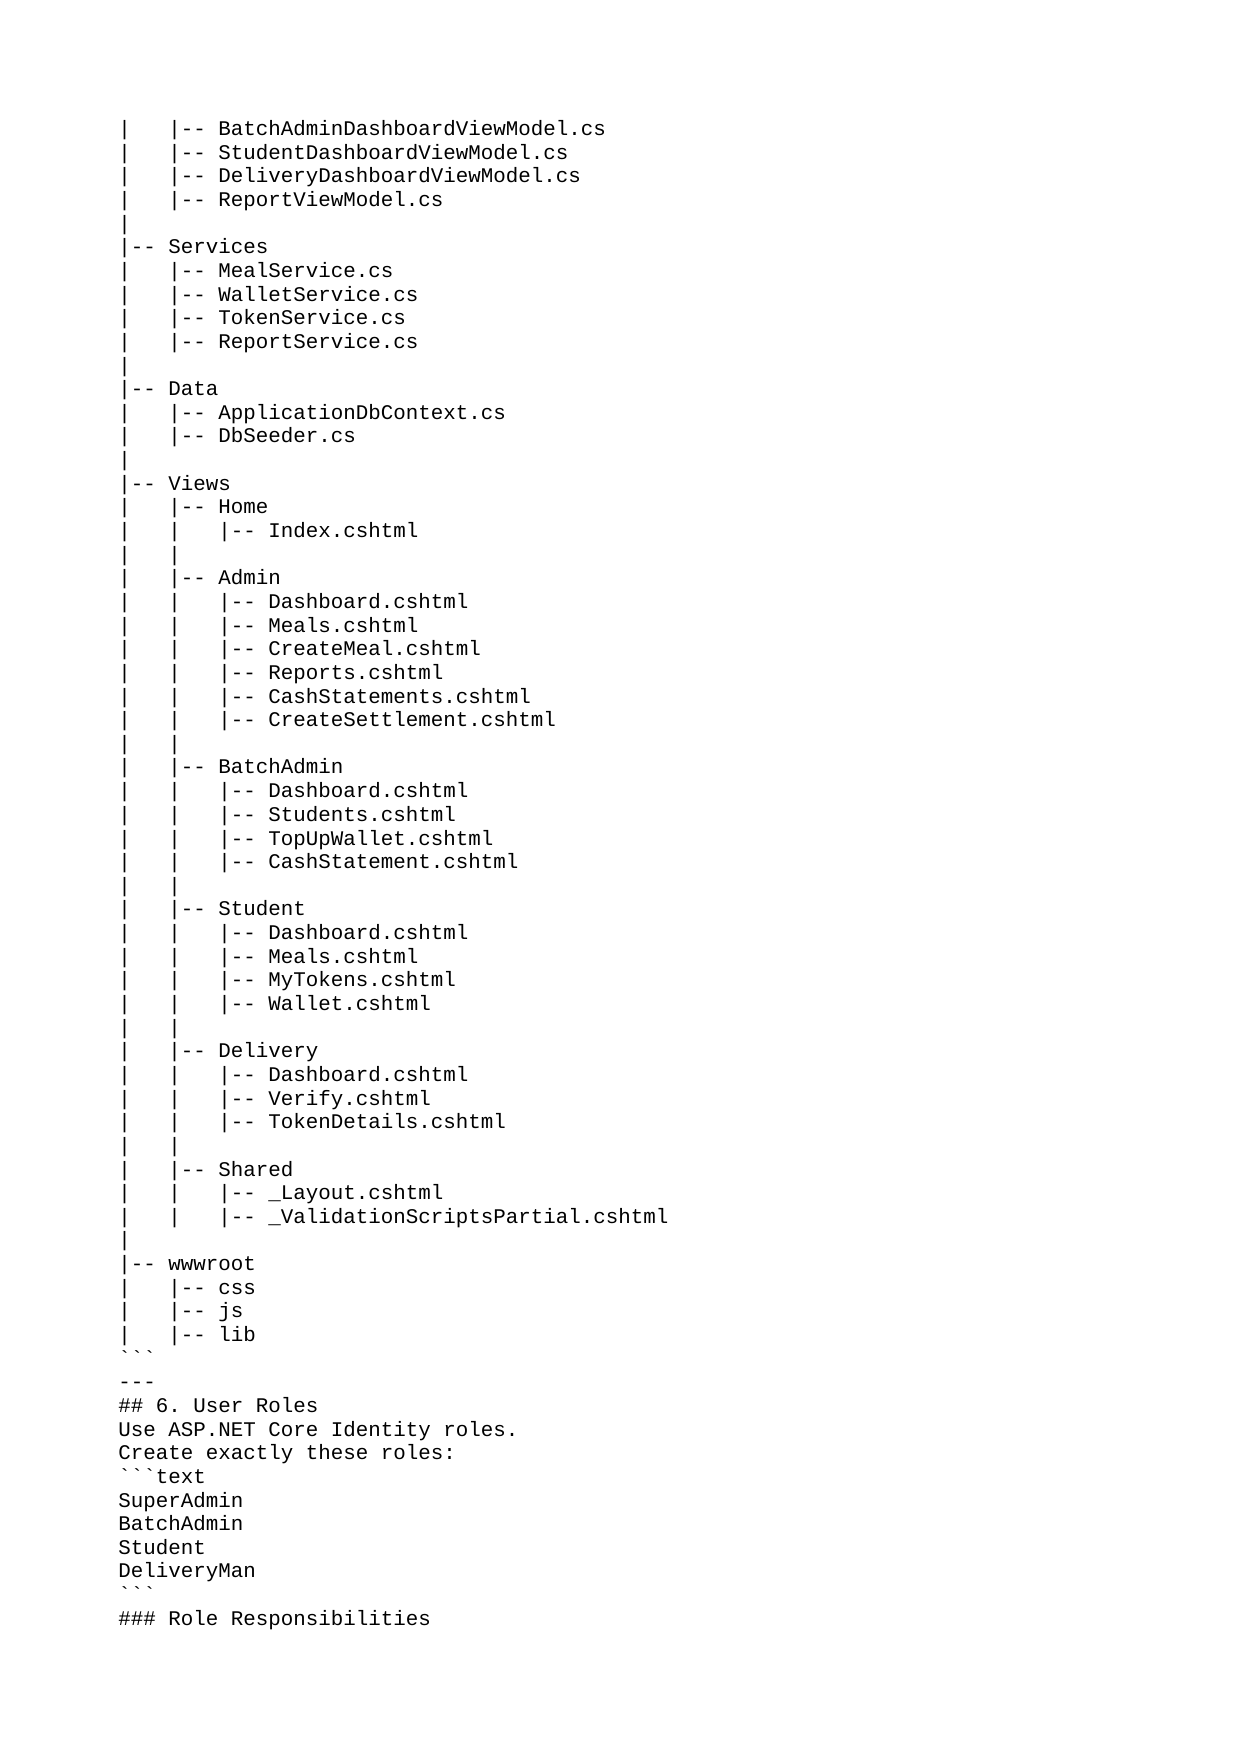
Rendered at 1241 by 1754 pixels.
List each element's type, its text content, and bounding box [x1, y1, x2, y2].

text BatchAdmin [118, 1513, 1122, 1537]
text | |-- css [118, 1277, 1122, 1300]
text SuperAdmin [118, 1489, 1122, 1513]
text | |-- ReportService.cs [118, 331, 1122, 354]
text | | [118, 1135, 1122, 1158]
text | | [118, 544, 1122, 567]
text | | [118, 875, 1122, 898]
text Student [118, 1537, 1122, 1561]
text Use ASP.NET Core Identity roles. [118, 1419, 1122, 1442]
text | | |-- Dashboard.cshtml [118, 1064, 1122, 1088]
text | [118, 449, 1122, 473]
text | |-- BatchAdminDashboardViewModel.cs [118, 118, 1122, 142]
text | | |-- Meals.cshtml [118, 946, 1122, 969]
text | |-- MealService.cs [118, 260, 1122, 284]
text | | |-- Dashboard.cshtml [118, 780, 1122, 804]
text | |-- Admin [118, 567, 1122, 591]
text | | |-- TokenDetails.cshtml [118, 1111, 1122, 1135]
text Create exactly these roles: [118, 1442, 1122, 1466]
text --- [118, 1371, 1122, 1395]
text | |-- lib [118, 1324, 1122, 1348]
text ### Role Responsibilities [118, 1608, 1122, 1631]
text | | |-- Students.cshtml [118, 804, 1122, 827]
text | | |-- CreateMeal.cshtml [118, 638, 1122, 662]
text DeliveryMan [118, 1561, 1122, 1584]
text | |-- TokenService.cs [118, 307, 1122, 331]
text | | |-- Dashboard.cshtml [118, 922, 1122, 946]
text | | [118, 1017, 1122, 1040]
text | |-- DeliveryDashboardViewModel.cs [118, 165, 1122, 189]
text | | |-- _Layout.cshtml [118, 1182, 1122, 1206]
text | | |-- Reports.cshtml [118, 662, 1122, 686]
text | | |-- CreateSettlement.cshtml [118, 709, 1122, 733]
text | [118, 354, 1122, 378]
text | |-- StudentDashboardViewModel.cs [118, 142, 1122, 165]
text | |-- Shared [118, 1158, 1122, 1182]
text | | |-- Index.cshtml [118, 520, 1122, 544]
text | |-- BatchAdmin [118, 757, 1122, 780]
text ## 6. User Roles [118, 1395, 1122, 1419]
text | | |-- CashStatement.cshtml [118, 851, 1122, 875]
text | | |-- MyTokens.cshtml [118, 969, 1122, 993]
text | |-- ApplicationDbContext.cs [118, 402, 1122, 426]
text ```text [118, 1466, 1122, 1489]
text ``` [118, 1584, 1122, 1608]
text | | [118, 733, 1122, 757]
text | | |-- Wallet.cshtml [118, 993, 1122, 1017]
text ``` [118, 1348, 1122, 1371]
text |-- Services [118, 236, 1122, 260]
text |-- Views [118, 473, 1122, 496]
text | |-- Home [118, 496, 1122, 520]
text | |-- js [118, 1300, 1122, 1324]
text | | |-- Meals.cshtml [118, 615, 1122, 638]
text | |-- DbSeeder.cs [118, 426, 1122, 449]
text | | |-- Dashboard.cshtml [118, 591, 1122, 615]
text | |-- ReportViewModel.cs [118, 189, 1122, 213]
text | | |-- TopUpWallet.cshtml [118, 827, 1122, 851]
text | |-- Student [118, 898, 1122, 922]
text |-- wwwroot [118, 1253, 1122, 1277]
text | | |-- CashStatements.cshtml [118, 686, 1122, 709]
text |-- Data [118, 378, 1122, 402]
text | [118, 213, 1122, 236]
text | |-- WalletService.cs [118, 284, 1122, 307]
text | |-- Delivery [118, 1040, 1122, 1064]
text | | |-- Verify.cshtml [118, 1088, 1122, 1111]
text | [118, 1229, 1122, 1253]
text | | |-- _ValidationScriptsPartial.cshtml [118, 1206, 1122, 1229]
